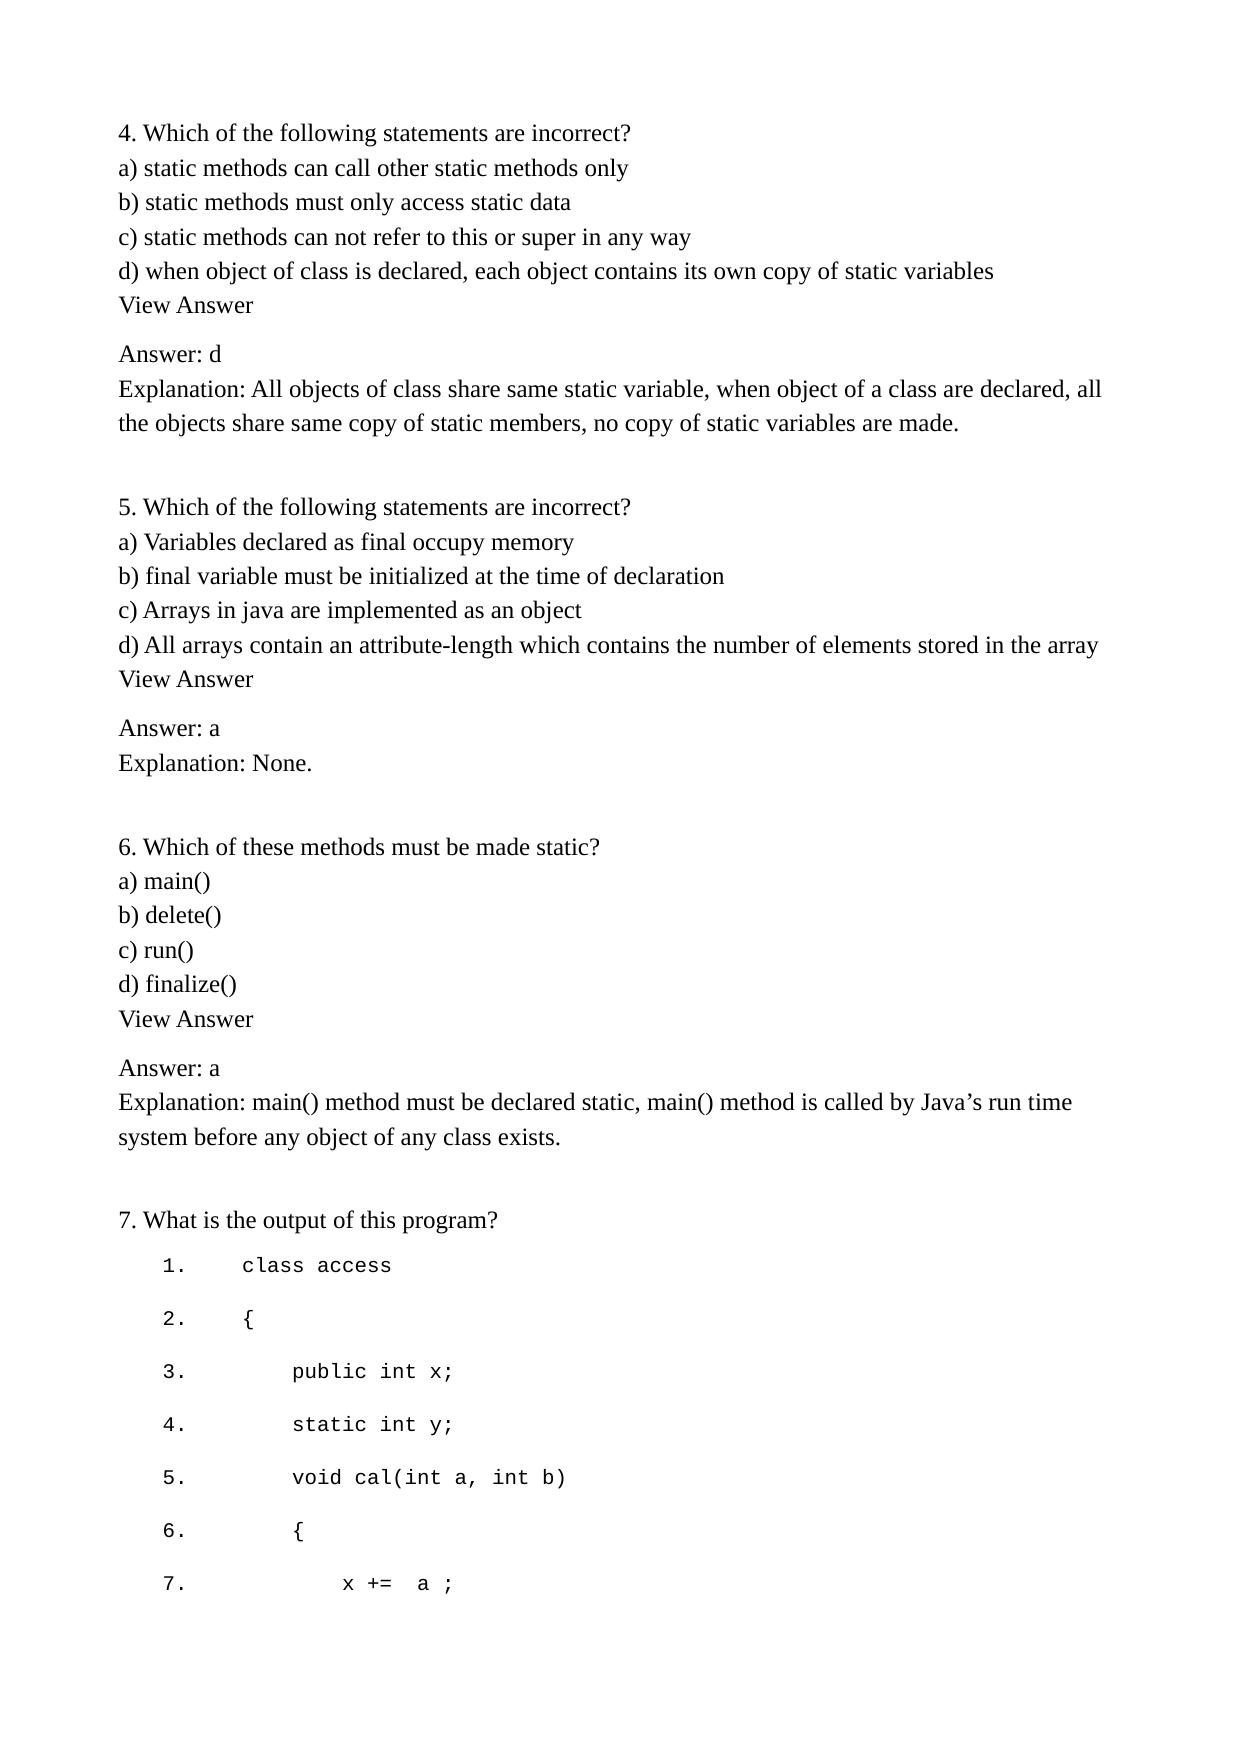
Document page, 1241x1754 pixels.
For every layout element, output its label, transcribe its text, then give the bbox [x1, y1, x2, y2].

list { [162, 1308, 1122, 1331]
text Answer: a Explanation: main() method must be declared static, main() method is called by Java’s run time system before any object of any class exists. [118, 1053, 1122, 1185]
text Answer: d Explanation: All objects of class share same static variable, when object of a class are declared, all the objects share same copy of static members, no copy of static variables are made. [118, 339, 1122, 472]
text 7. What is the output of this program? [118, 1206, 1122, 1234]
text Answer: a Explanation: None. [118, 713, 1122, 811]
list { [162, 1520, 1122, 1544]
list x += a ; [162, 1573, 1122, 1597]
list class access [162, 1254, 1122, 1278]
list void cal(int a, int b) [162, 1467, 1122, 1491]
text 5. Which of the following statements are incorrect? a) Variables declared as final occupy memory b) final variable must be initialized at the time of declaration c) Arrays in java are implemented as an object d) All arrays contain an attribute-length which contains the number of elements stored in the array View Answer [118, 492, 1122, 693]
text 4. Which of the following statements are incorrect? a) static methods can call other static methods only b) static methods must only access static data c) static methods can not refer to this or super in any way d) when object of class is declared, each object contains its own copy of static variables View Answer [118, 118, 1122, 319]
text 6. Which of these methods must be made static? a) main() b) delete() c) run() d) finalize() View Answer [118, 832, 1122, 1033]
list public int x; [162, 1361, 1122, 1384]
list static int y; [162, 1414, 1122, 1438]
